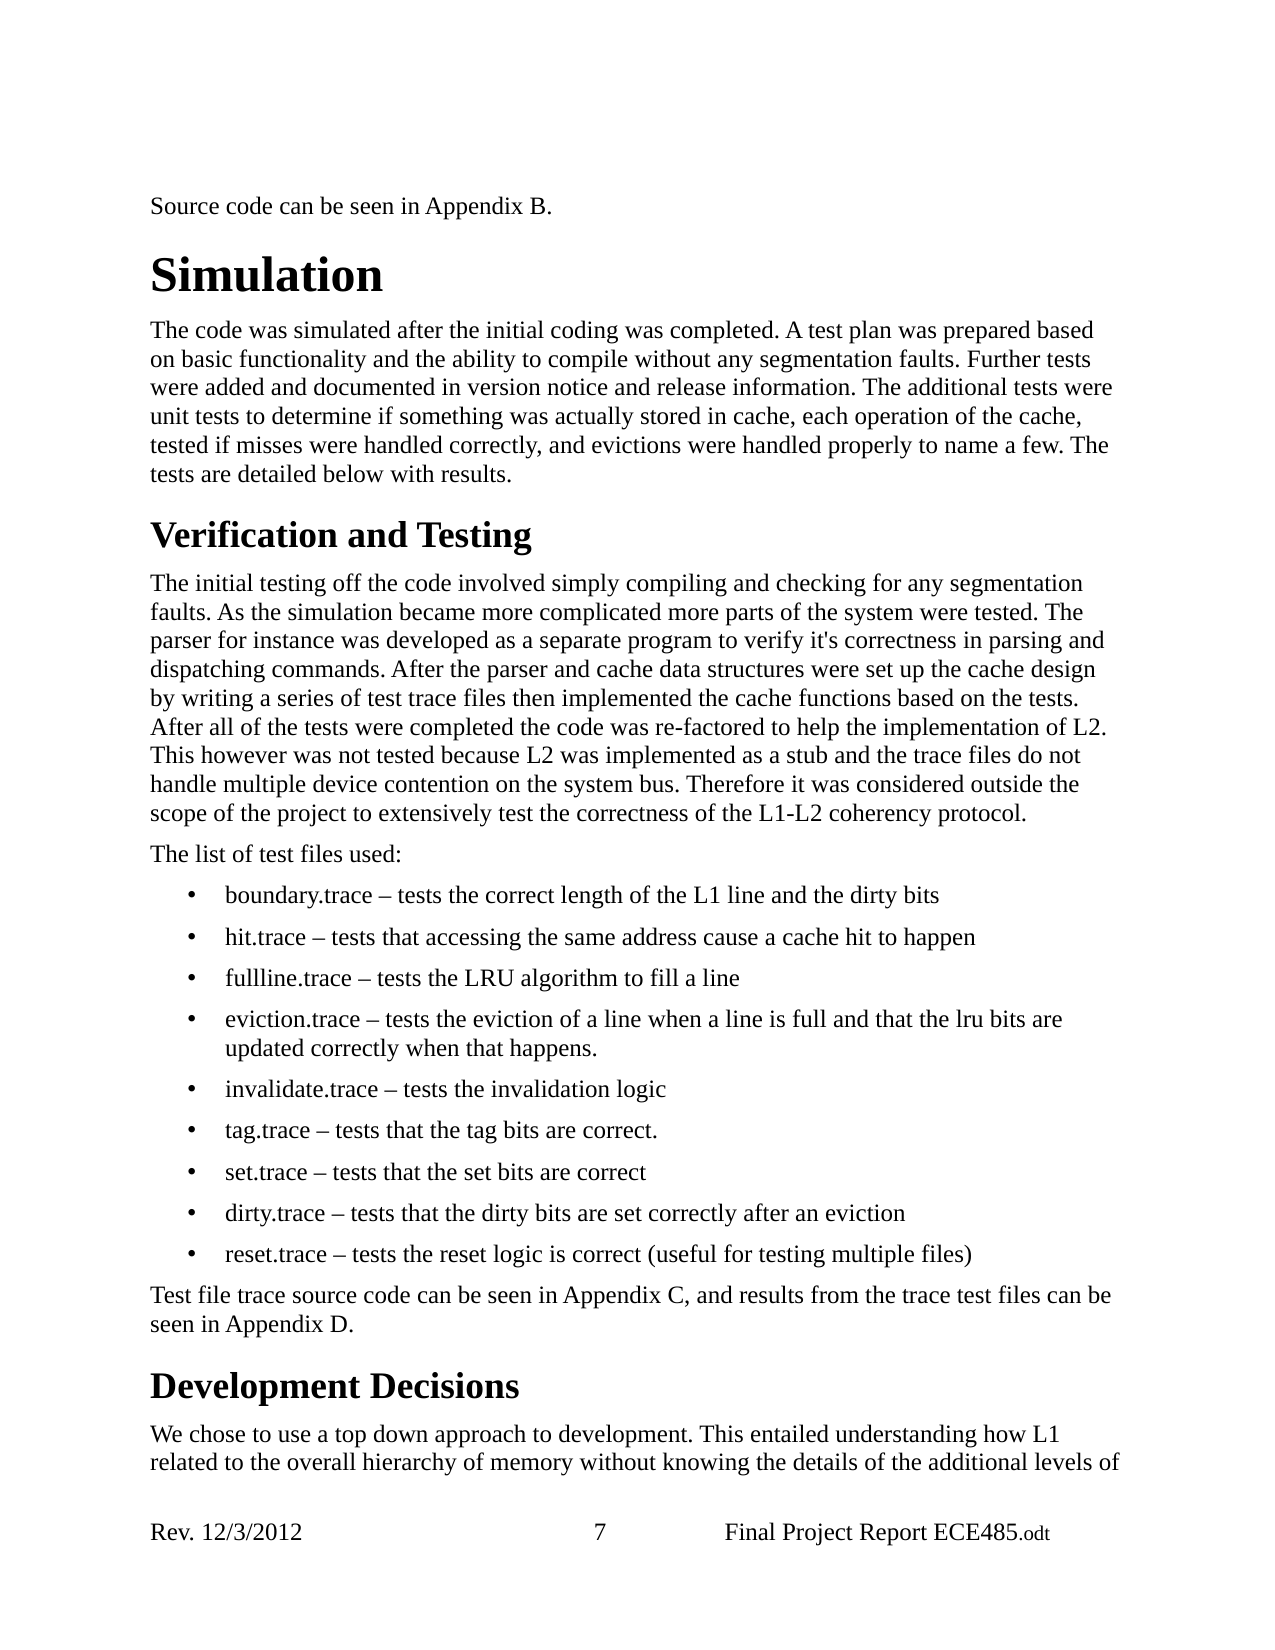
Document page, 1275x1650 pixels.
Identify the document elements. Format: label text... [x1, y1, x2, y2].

list eviction.trace – tests the eviction of a line when a line is full and that the lru bits are updated correctly when that happens. [187, 1004, 1125, 1062]
text The initial testing off the code involved simply compiling and checking for any segmentation faults. As the simulation became more complicated more parts of the system were tested. The parser for instance was developed as a separate program to verify it's correctness in parsing and dispatching commands. After the parser and cache data structures were set up the cache design by writing a series of test trace files then implemented the cache functions based on the tests. After all of the tests were completed the code was re-factored to help the implementation of L2. This however was not tested because L2 was implemented as a stub and the trace files do not handle multiple device contention on the system bus. Therefore it was considered outside the scope of the project to extensively test the correctness of the L1-L2 coherency protocol. [150, 568, 1125, 827]
list invalidate.trace – tests the invalidation logic [187, 1074, 1125, 1103]
list boundary.trace – tests the correct length of the L1 line and the dirty bits [187, 881, 1125, 909]
list tag.trace – tests that the tag bits are correct. [187, 1116, 1125, 1144]
text Test file trace source code can be seen in Appendix C, and results from the trace test files can be seen in Appendix D. [150, 1281, 1125, 1338]
text We chose to use a top down approach to development. This entailed understanding how L1 related to the overall hierarchy of memory without knowing the details of the additional levels of [150, 1419, 1125, 1476]
list set.trace – tests that the set bits are correct [187, 1157, 1125, 1186]
text Source code can be seen in Appendix B. [150, 191, 1125, 220]
subtitle Simulation [150, 245, 1125, 302]
subtitle Verification and Testing [150, 512, 1125, 556]
text The code was simulated after the initial coding was completed. A test plan was prepared based on basic functionality and the ability to compile without any segmentation faults. Further tests were added and documented in version notice and release information. The additional tests were unit tests to determine if something was actually stored in cache, each operation of the cache, tested if misses were handled correctly, and evictions were handled properly to name a few. The tests are detailed below with results. [150, 315, 1125, 487]
list reset.trace – tests the reset logic is correct (useful for testing multiple files) [187, 1239, 1125, 1268]
subtitle Development Decisions [150, 1363, 1125, 1406]
list fullline.trace – tests the LRU algorithm to fill a line [187, 963, 1125, 992]
list hit.trace – tests that accessing the same address cause a cache hit to happen [187, 922, 1125, 951]
text The list of test files used: [150, 839, 1125, 868]
list dirty.trace – tests that the dirty bits are set correctly after an eviction [187, 1198, 1125, 1227]
